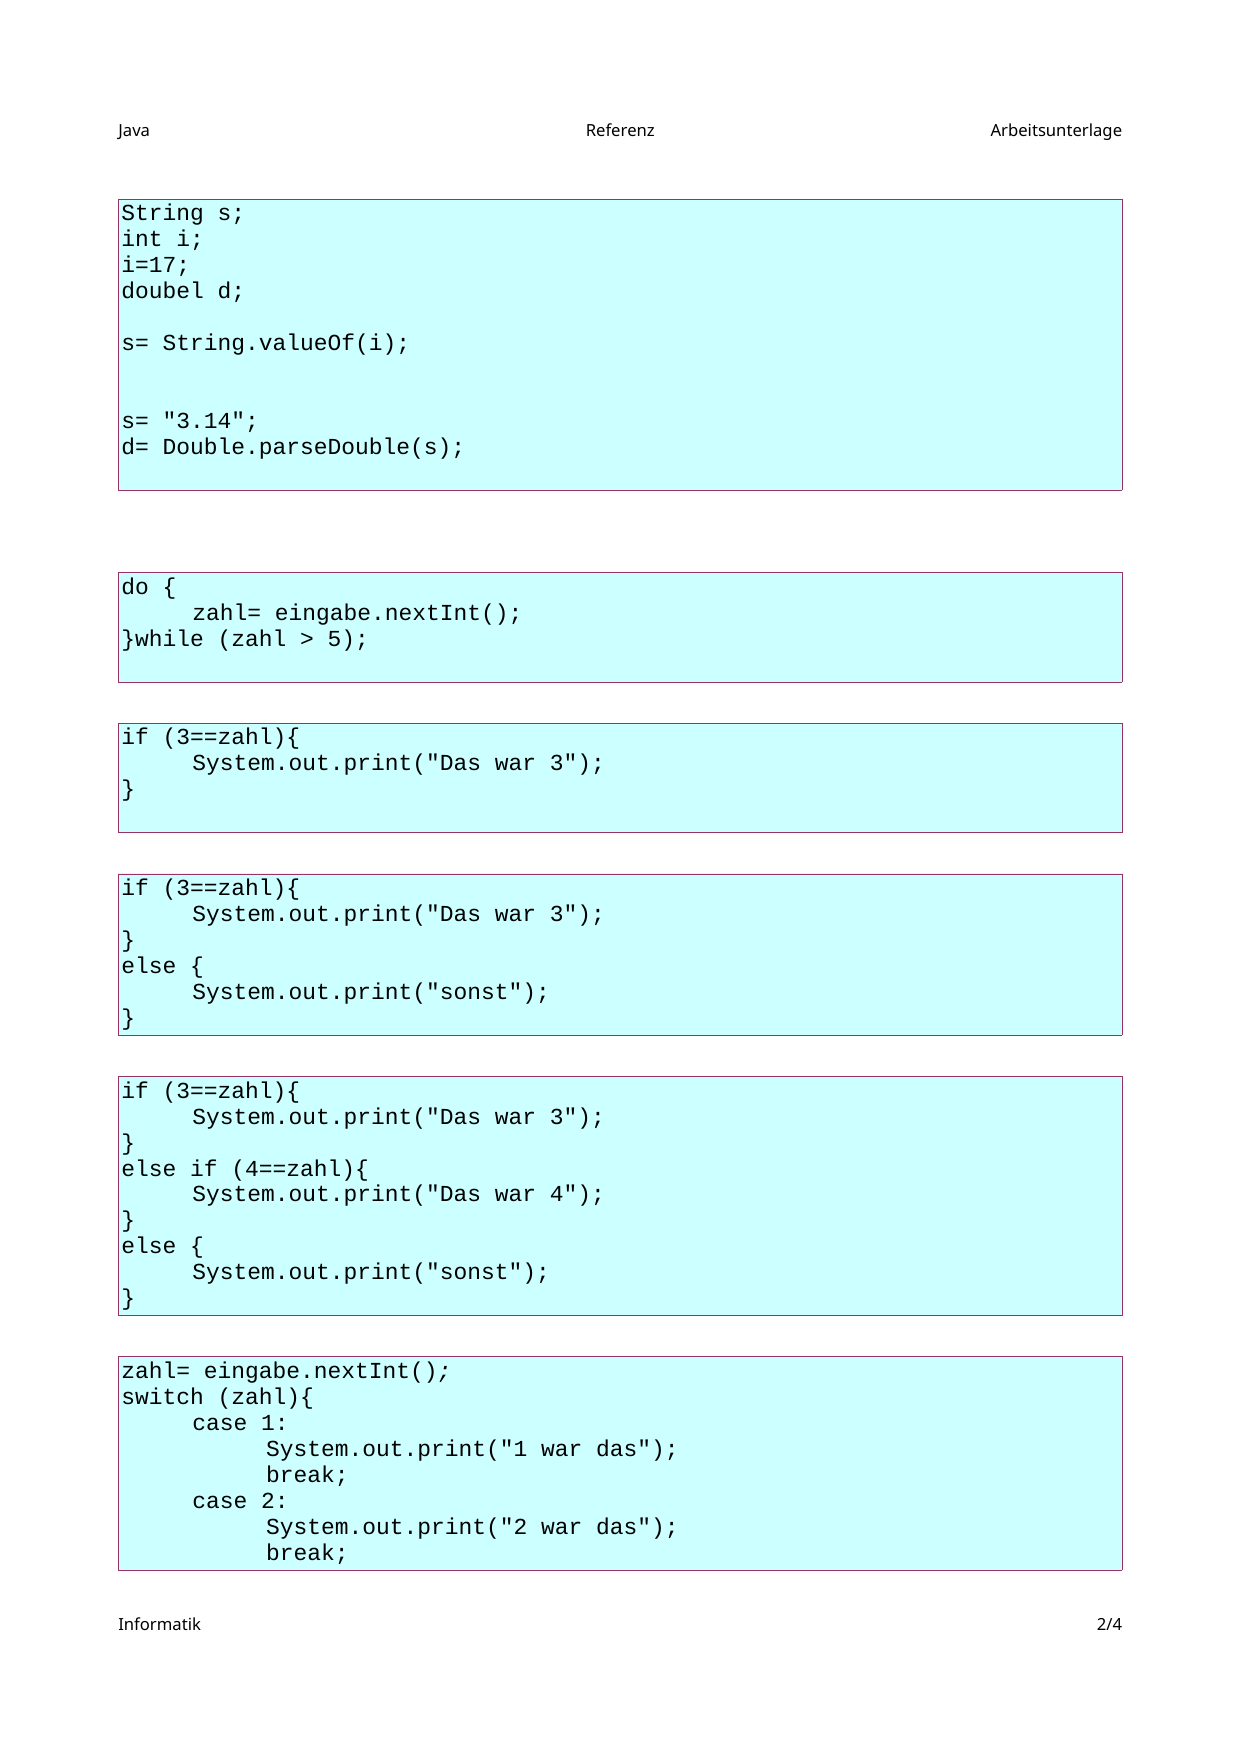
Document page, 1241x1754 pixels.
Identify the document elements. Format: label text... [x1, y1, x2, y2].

text else { [119, 951, 1122, 977]
text } [119, 925, 1122, 951]
text System.out.print("Das war 3"); [119, 749, 1122, 774]
text zahl= eingabe.nextInt(); [119, 1357, 1122, 1382]
text System.out.print("Das war 4"); [119, 1180, 1122, 1206]
text i=17; [119, 251, 1122, 277]
text case 1: [119, 1408, 1122, 1434]
text String s; [119, 200, 1122, 225]
text System.out.print("Das war 3"); [119, 899, 1122, 925]
text break; [119, 1538, 1122, 1570]
text System.out.print("sonst"); [119, 1258, 1122, 1283]
text } [119, 1128, 1122, 1154]
text System.out.print("sonst"); [119, 977, 1122, 1003]
text break; [119, 1460, 1122, 1486]
text s= "3.14"; [119, 406, 1122, 432]
text } [119, 1206, 1122, 1232]
text System.out.print("Das war 3"); [119, 1102, 1122, 1128]
text zahl= eingabe.nextInt(); [119, 598, 1122, 624]
text } [119, 1003, 1122, 1035]
text System.out.print("2 war das"); [119, 1512, 1122, 1538]
text else if (4==zahl){ [119, 1154, 1122, 1180]
text }while (zahl > 5); [119, 624, 1122, 650]
text d= Double.parseDouble(s); [119, 432, 1122, 458]
text do { [119, 573, 1122, 598]
text } [119, 774, 1122, 801]
text if (3==zahl){ [119, 724, 1122, 749]
text doubel d; [119, 277, 1122, 302]
text int i; [119, 225, 1122, 251]
text else { [119, 1232, 1122, 1258]
text } [119, 1283, 1122, 1315]
text s= String.valueOf(i); [119, 328, 1122, 354]
text case 2: [119, 1486, 1122, 1512]
text if (3==zahl){ [119, 1077, 1122, 1102]
text System.out.print("1 war das"); [119, 1434, 1122, 1460]
text if (3==zahl){ [119, 875, 1122, 899]
text switch (zahl){ [119, 1382, 1122, 1408]
